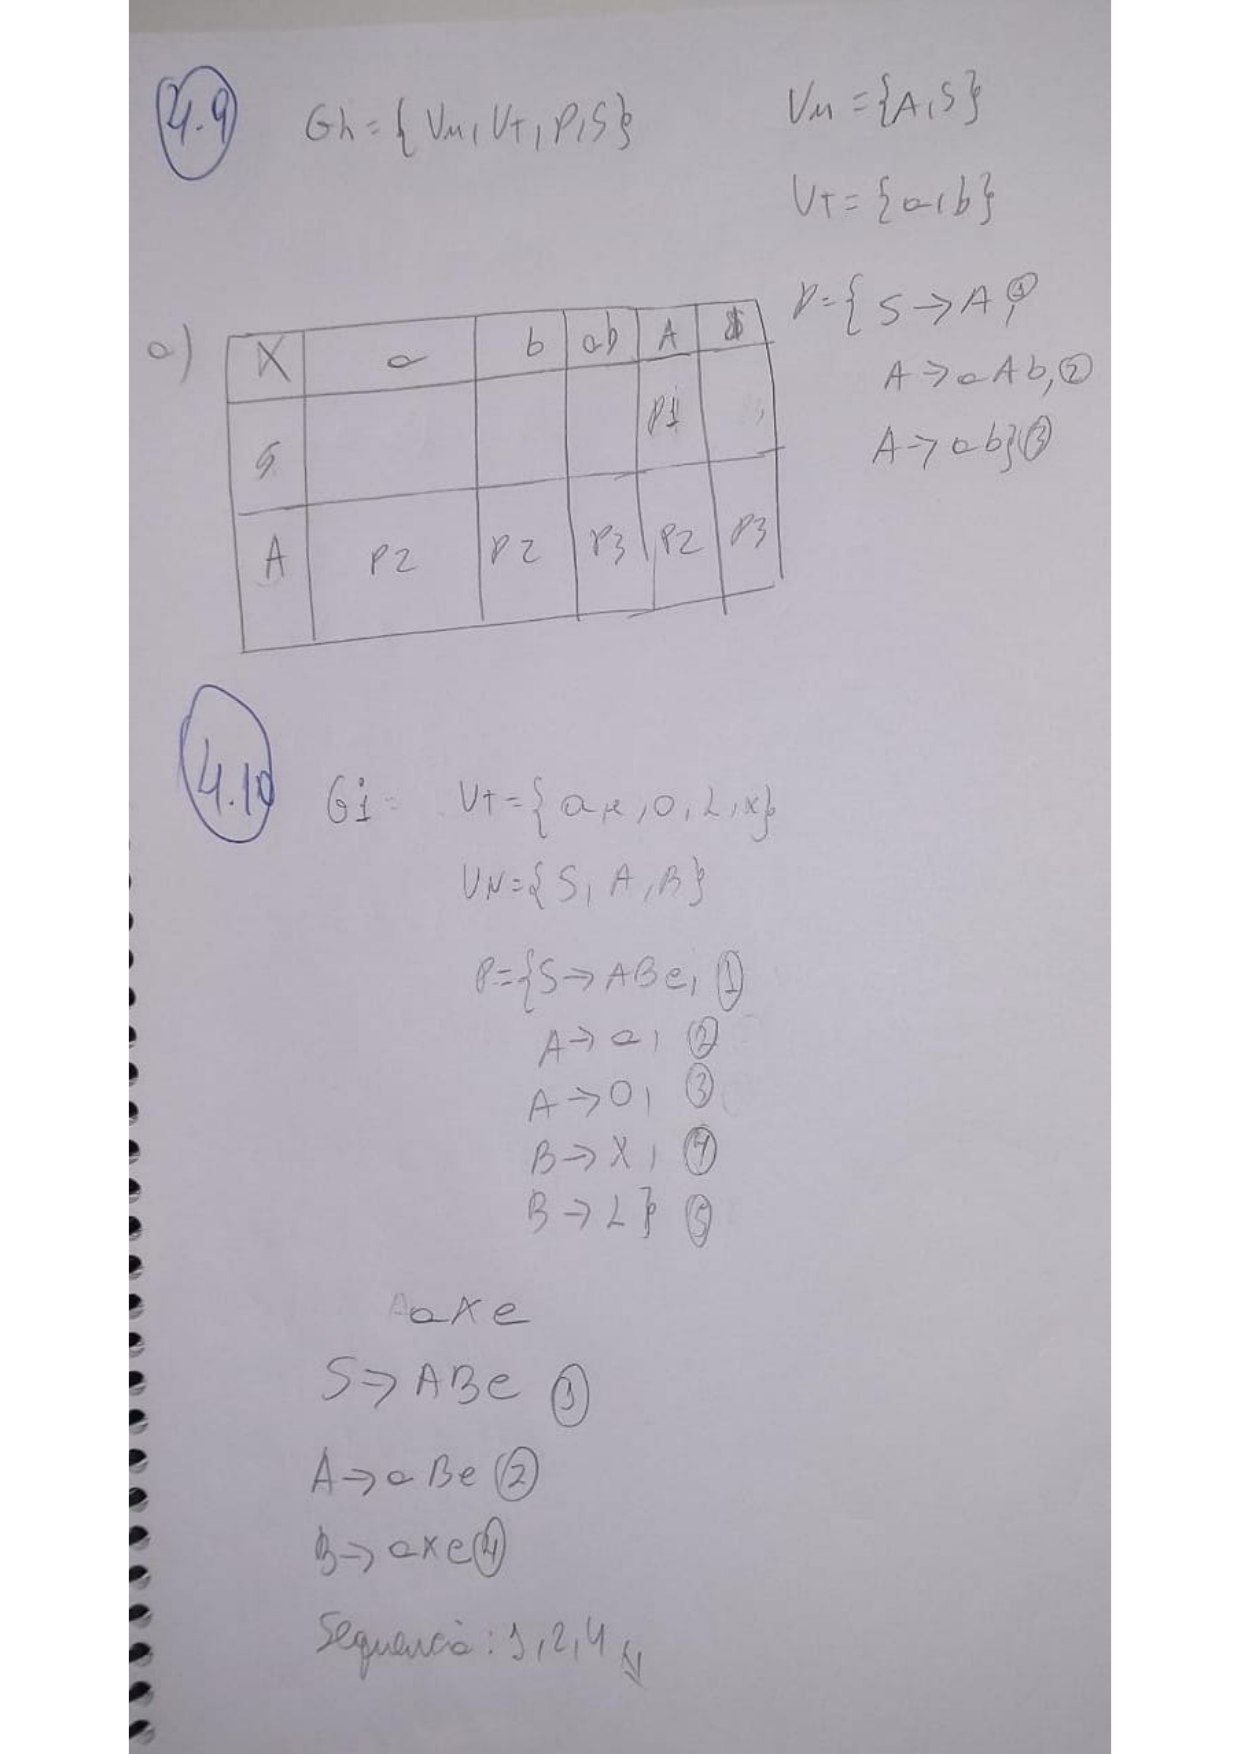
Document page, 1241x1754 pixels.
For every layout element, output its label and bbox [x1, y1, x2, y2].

picture [128, 0, 1112, 1754]
